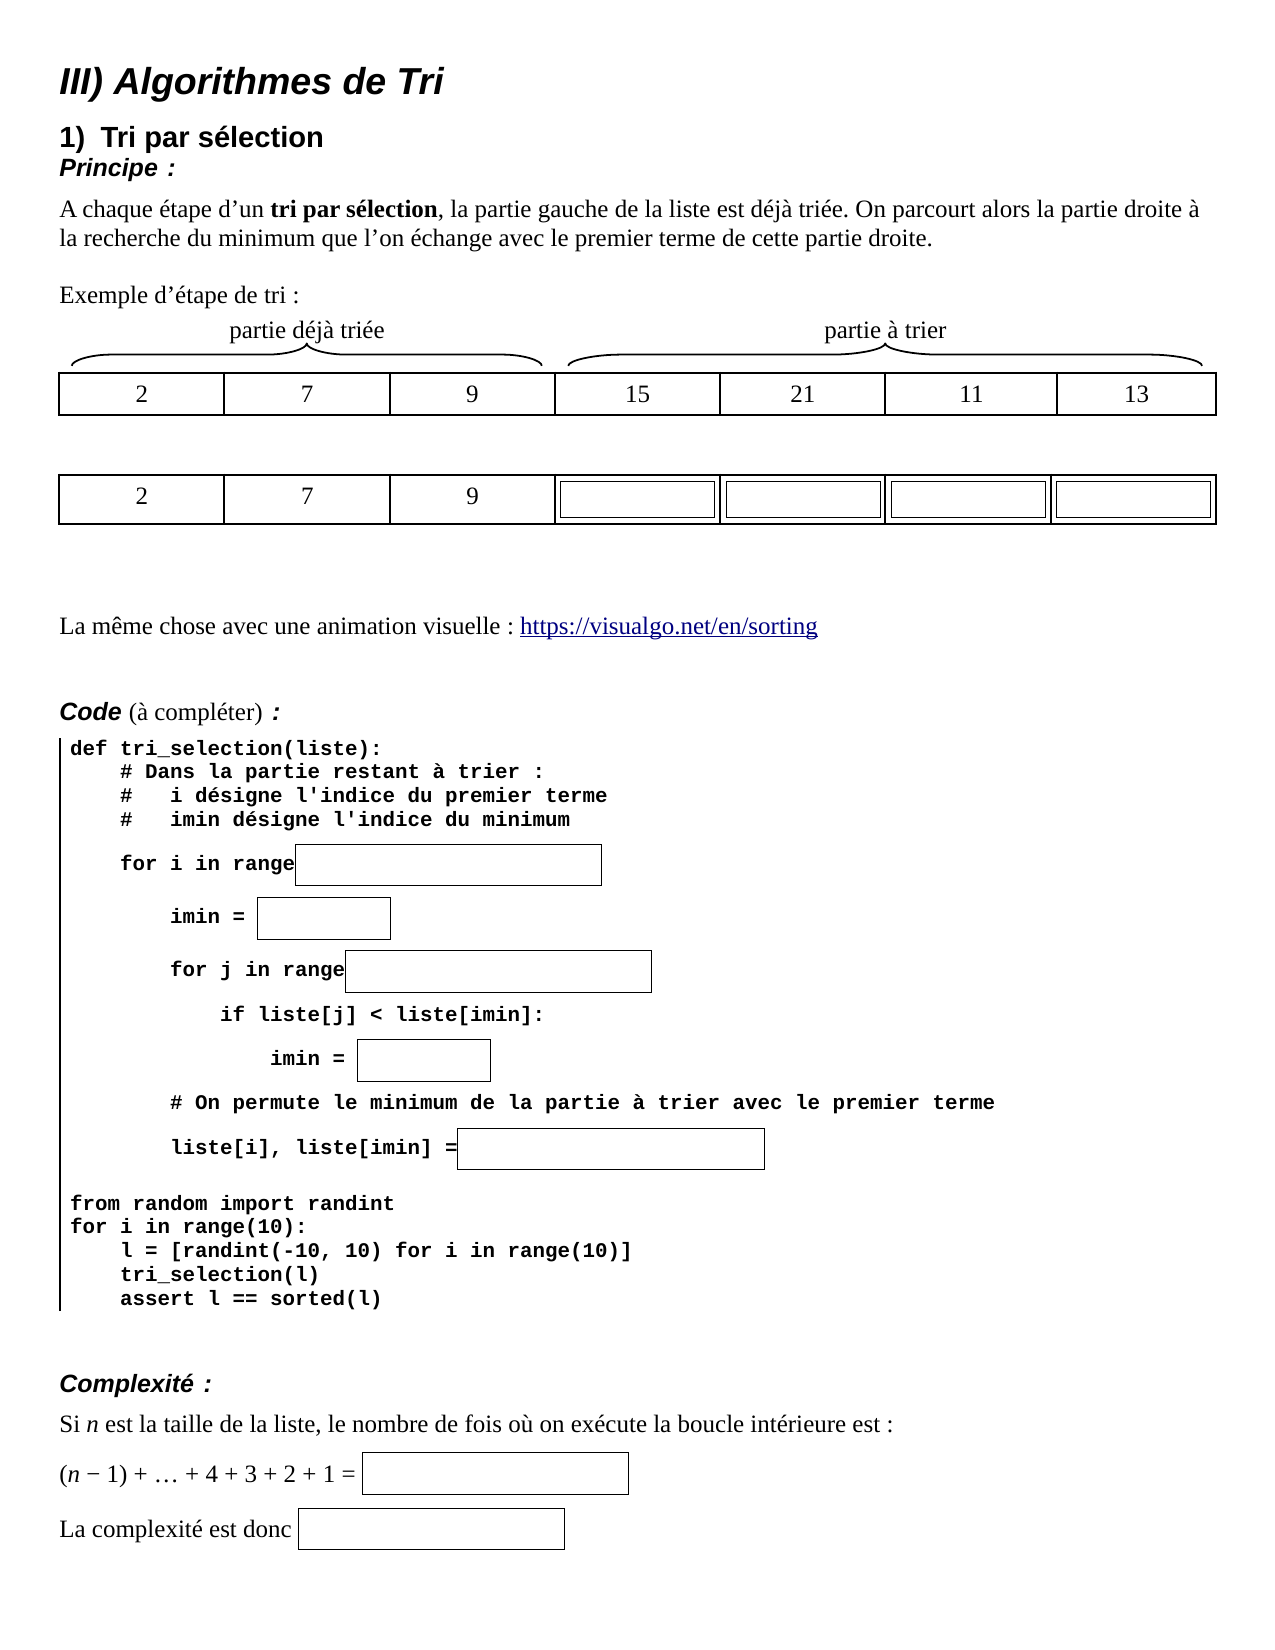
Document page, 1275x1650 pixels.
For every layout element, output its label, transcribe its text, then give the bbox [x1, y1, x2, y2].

text [391, 897, 1216, 939]
text Principe : [59, 153, 1216, 182]
table_header 2 [60, 476, 223, 522]
table_header partie à trier [555, 309, 1216, 372]
table_header 7 [225, 476, 389, 522]
text for i in range [61, 844, 295, 886]
text Si n est la taille de la liste, le nombre de fois où on exécute la boucle intérieure est : [59, 1409, 1216, 1438]
text assert l == sorted(l) [61, 1287, 1216, 1311]
table_cell 2 [60, 374, 223, 414]
text # Dans la partie restant à trier : [61, 761, 1216, 785]
table_cell 9 [391, 374, 554, 414]
table_header partie déjà triée [59, 309, 554, 372]
text # imin désigne l'indice du minimum [61, 809, 1216, 832]
text liste[i], liste[imin] = [61, 1128, 457, 1169]
text Complexité : [59, 1369, 1216, 1397]
text l = [randint(-10, 10) for i in range(10)] [61, 1240, 1216, 1264]
text [629, 1452, 1216, 1494]
text (n − 1) + … + 4 + 3 + 2 + 1 = [59, 1452, 362, 1494]
text La complexité est donc [59, 1508, 298, 1549]
text [602, 844, 1216, 886]
text for i in range(10): [61, 1217, 1216, 1240]
table_header [556, 476, 719, 522]
table_cell 7 [225, 374, 389, 414]
text Exemple d’étape de tri : [59, 280, 1216, 309]
text A chaque étape d’un tri par sélection, la partie gauche de la liste est déjà triée. On parcourt alors la partie droite à la recherche du minimum que l’on échange avec le premier terme de cette partie droite. [59, 194, 1216, 251]
text [565, 1508, 1216, 1549]
list Algorithmes de Tri [59, 59, 1216, 102]
text if liste[j] < liste[imin]: [61, 1004, 1216, 1027]
text tri_selection(l) [61, 1264, 1216, 1287]
table_header [1052, 476, 1215, 522]
table_header 9 [391, 476, 554, 522]
text [491, 1039, 1216, 1081]
text imin = [61, 1039, 357, 1081]
table_cell 13 [1058, 374, 1215, 414]
text La même chose avec une animation visuelle : https://visualgo.net/en/sorting [59, 611, 1216, 639]
text imin = [61, 897, 257, 939]
text # i désigne l'indice du premier terme [61, 785, 1216, 809]
text # On permute le minimum de la partie à trier avec le premier terme [61, 1092, 1216, 1116]
text for j in range [61, 951, 345, 992]
table_header [721, 476, 884, 522]
text [652, 951, 1216, 992]
text from random import randint [61, 1193, 1216, 1217]
table_cell 21 [721, 374, 884, 414]
text def tri_selection(liste): [61, 738, 1216, 761]
table_cell 11 [886, 374, 1056, 414]
text [765, 1128, 1216, 1169]
text Code (à compléter) : [59, 697, 1216, 726]
table_cell 15 [556, 374, 719, 414]
table_header [886, 476, 1050, 522]
list Tri par sélection [59, 120, 1216, 153]
